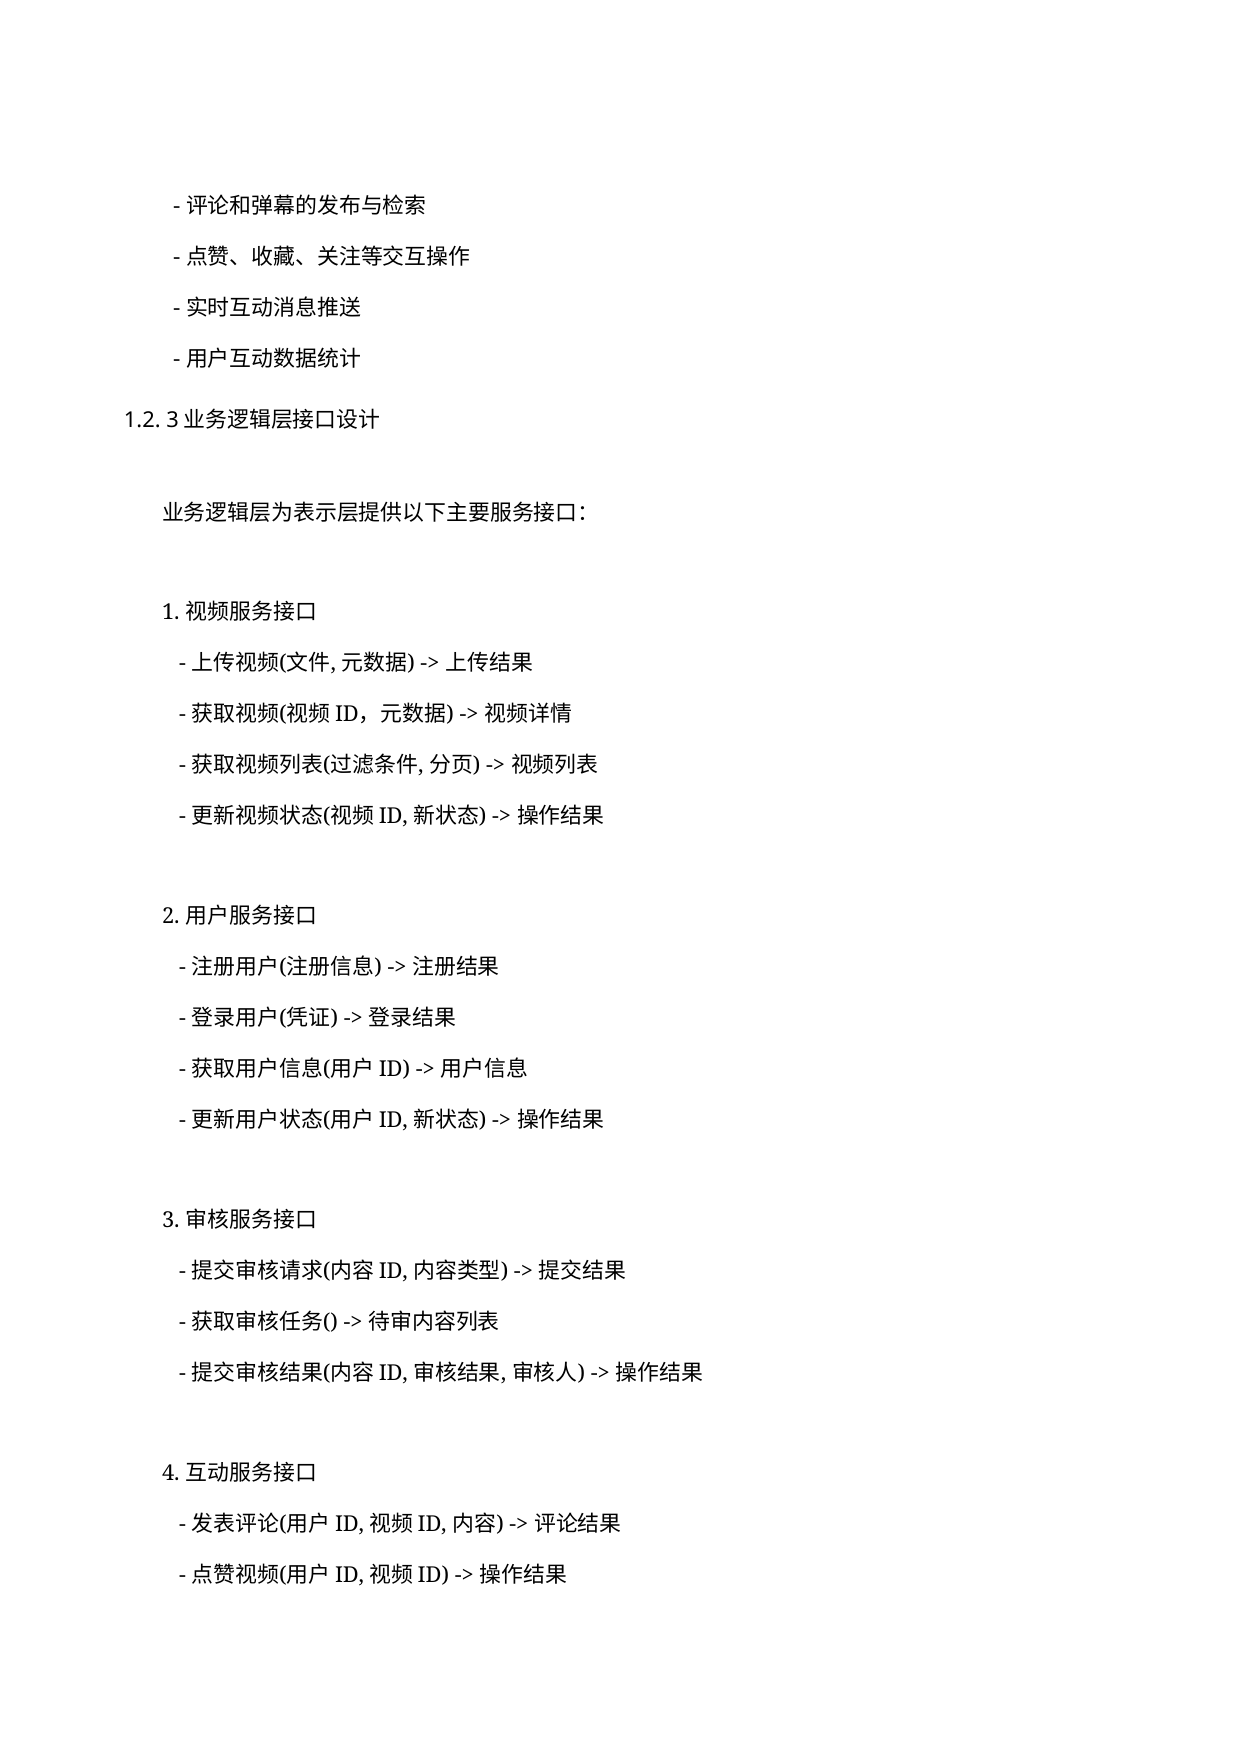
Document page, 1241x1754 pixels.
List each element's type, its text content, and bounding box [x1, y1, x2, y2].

subtitle - 获取视频(视频ID，元数据) -> 视频详情 [162, 696, 1122, 728]
subtitle 1. 视频服务接口 [162, 594, 1122, 626]
subtitle - 获取用户信息(用户ID) -> 用户信息 [162, 1051, 1122, 1083]
text - 点赞、收藏、关注等交互操作 [118, 239, 1122, 270]
subtitle - 点赞视频(用户ID, 视频ID) -> 操作结果 [162, 1557, 1122, 1589]
subtitle 3. 审核服务接口 [162, 1202, 1122, 1234]
subtitle - 登录用户(凭证) -> 登录结果 [162, 1000, 1122, 1032]
subtitle - 提交审核请求(内容ID, 内容类型) -> 提交结果 [162, 1253, 1122, 1285]
text - 用户互动数据统计 [118, 341, 1122, 372]
subtitle 4. 互动服务接口 [162, 1455, 1122, 1487]
text - 实时互动消息推送 [118, 290, 1122, 321]
subtitle - 更新视频状态(视频ID, 新状态) -> 操作结果 [162, 798, 1122, 830]
subtitle - 获取审核任务() -> 待审内容列表 [162, 1304, 1122, 1336]
subtitle - 注册用户(注册信息) -> 注册结果 [162, 949, 1122, 981]
subtitle - 提交审核结果(内容ID, 审核结果, 审核人) -> 操作结果 [162, 1355, 1122, 1387]
subtitle - 更新用户状态(用户ID, 新状态) -> 操作结果 [162, 1102, 1122, 1134]
subtitle 2. 用户服务接口 [162, 898, 1122, 930]
subtitle 1.2. 3业务逻辑层接口设计 [118, 402, 1122, 433]
subtitle 业务逻辑层为表示层提供以下主要服务接口： [162, 495, 1122, 526]
subtitle - 发表评论(用户ID, 视频ID, 内容) -> 评论结果 [162, 1506, 1122, 1538]
subtitle - 上传视频(文件, 元数据) -> 上传结果 [162, 645, 1122, 677]
text - 评论和弹幕的发布与检索 [118, 188, 1122, 219]
subtitle - 获取视频列表(过滤条件, 分页) -> 视频列表 [162, 747, 1122, 779]
